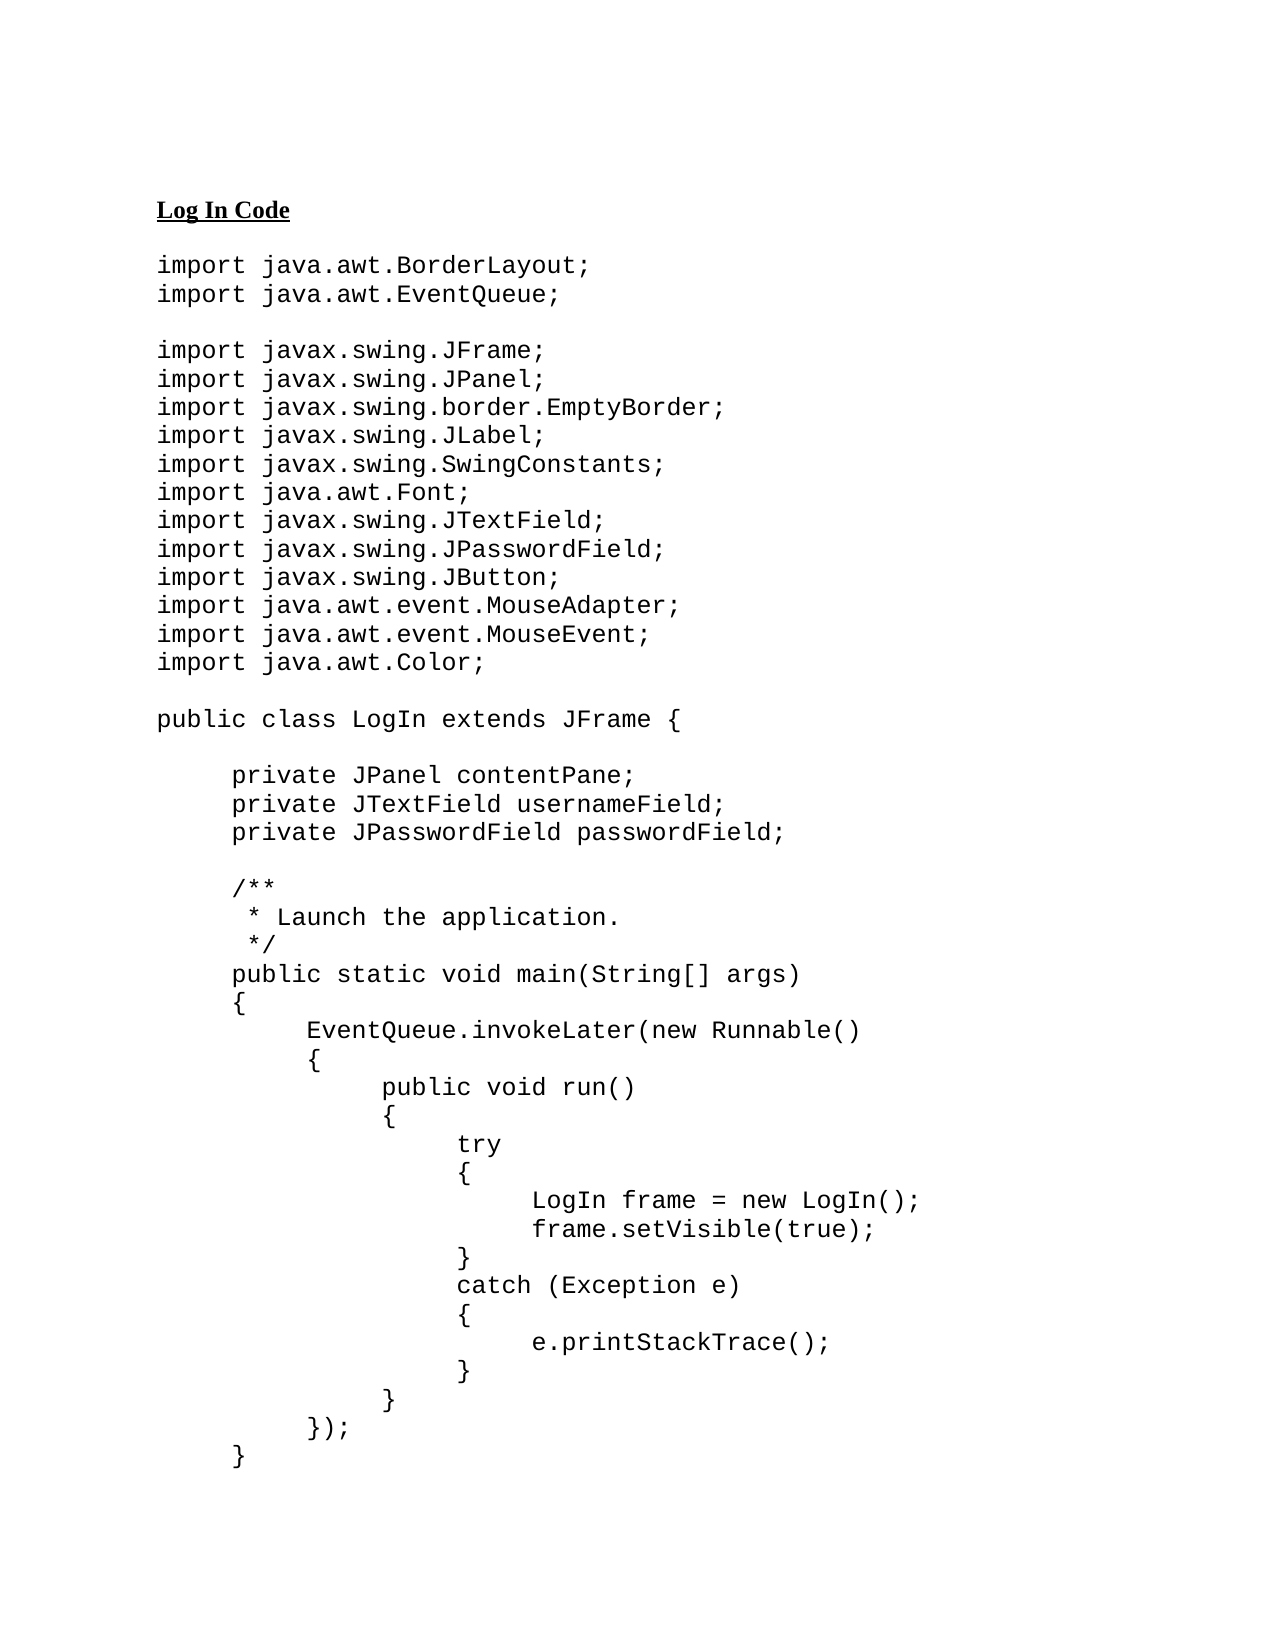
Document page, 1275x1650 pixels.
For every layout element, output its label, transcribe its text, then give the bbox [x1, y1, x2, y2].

text import javax.swing.JLabel; [156, 423, 1118, 451]
text e.printStackTrace(); [156, 1329, 1118, 1358]
text * Launch the application. [156, 904, 1118, 933]
text import java.awt.BorderLayout; [156, 253, 1118, 281]
text Log In Code [156, 195, 1118, 224]
text public static void main(String[] args) [156, 961, 1118, 989]
text { [156, 1103, 1118, 1131]
text public void run() [156, 1074, 1118, 1103]
text import java.awt.EventQueue; [156, 281, 1118, 309]
text }); [156, 1414, 1118, 1443]
text { [156, 1301, 1118, 1329]
text frame.setVisible(true); [156, 1216, 1118, 1244]
text } [156, 1386, 1118, 1414]
text { [156, 1159, 1118, 1188]
text public class LogIn extends JFrame { [156, 706, 1118, 734]
text try [156, 1131, 1118, 1159]
text import javax.swing.JPasswordField; [156, 536, 1118, 564]
text } [156, 1244, 1118, 1273]
text import javax.swing.JFrame; [156, 338, 1118, 366]
text EventQueue.invokeLater(new Runnable() [156, 1018, 1118, 1046]
text } [156, 1358, 1118, 1386]
text { [156, 1046, 1118, 1074]
text private JTextField usernameField; [156, 791, 1118, 819]
text import javax.swing.border.EmptyBorder; [156, 394, 1118, 423]
text private JPasswordField passwordField; [156, 819, 1118, 848]
text import javax.swing.SwingConstants; [156, 451, 1118, 479]
text import java.awt.event.MouseEvent; [156, 621, 1118, 649]
text import java.awt.event.MouseAdapter; [156, 593, 1118, 621]
text import javax.swing.JButton; [156, 564, 1118, 593]
text /** [156, 876, 1118, 904]
text */ [156, 933, 1118, 961]
text LogIn frame = new LogIn(); [156, 1188, 1118, 1216]
text private JPanel contentPane; [156, 763, 1118, 791]
text import java.awt.Font; [156, 479, 1118, 508]
text catch (Exception e) [156, 1273, 1118, 1301]
text import javax.swing.JTextField; [156, 508, 1118, 536]
text { [156, 989, 1118, 1018]
text } [156, 1443, 1118, 1471]
text import java.awt.Color; [156, 649, 1118, 678]
text import javax.swing.JPanel; [156, 366, 1118, 394]
